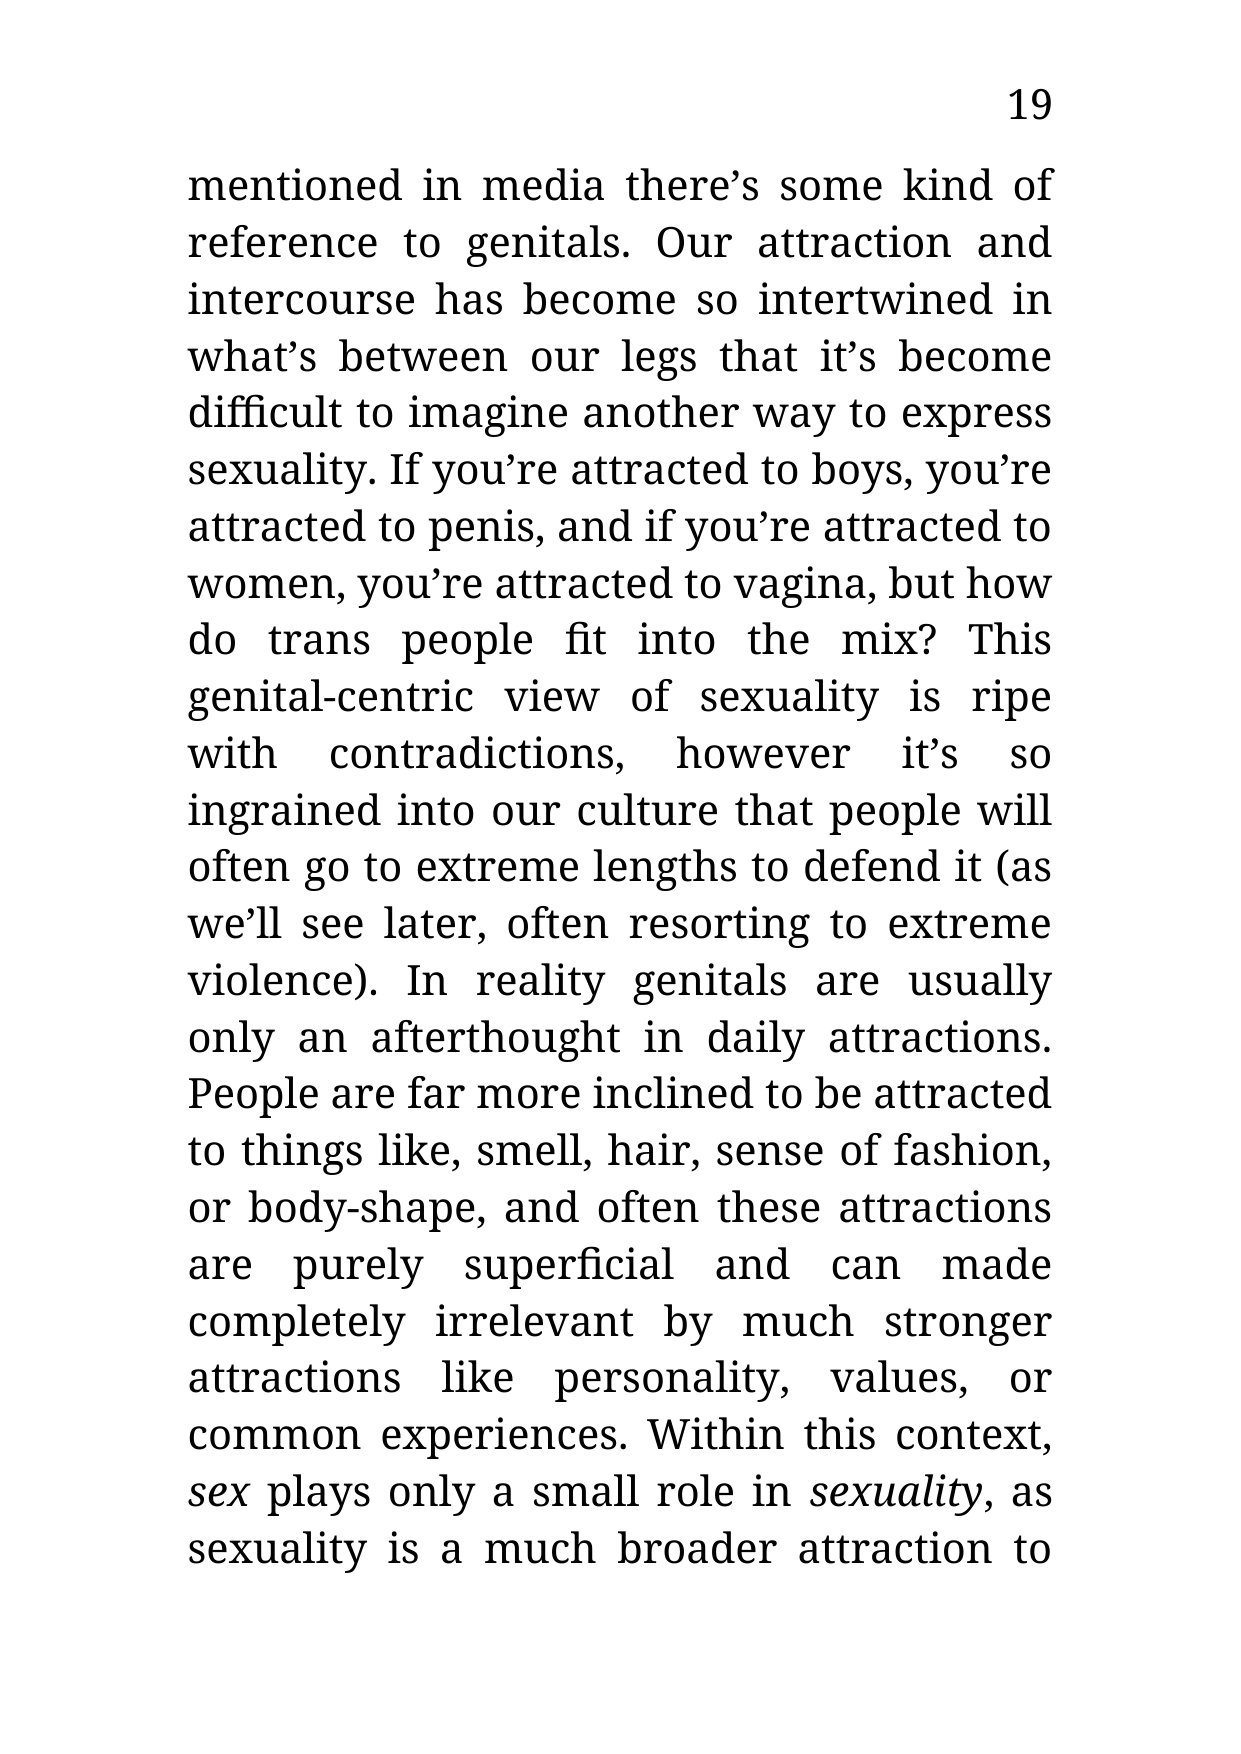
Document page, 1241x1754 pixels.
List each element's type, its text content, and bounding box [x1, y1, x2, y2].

text mentioned in media there’s some kind of reference to genitals. Our attraction and intercourse has become so intertwined in what’s between our legs that it’s become difficult to imagine another way to express sexuality. If you’re attracted to boys, you’re attracted to penis, and if you’re attracted to women, you’re attracted to vagina, but how do trans people fit into the mix? This genital-centric view of sexuality is ripe with contradictions, however it’s so ingrained into our culture that people will often go to extreme lengths to defend it (as we’ll see later, often resorting to extreme violence). In reality genitals are usually only an afterthought in daily attractions. People are far more inclined to be attracted to things like, smell, hair, sense of fashion, or body-shape, and often these attractions are purely superficial and can made completely irrelevant by much stronger attractions like personality, values, or common experiences. Within this context, sex plays only a small role in sexuality, as sexuality is a much broader attraction to [187, 156, 1053, 1575]
